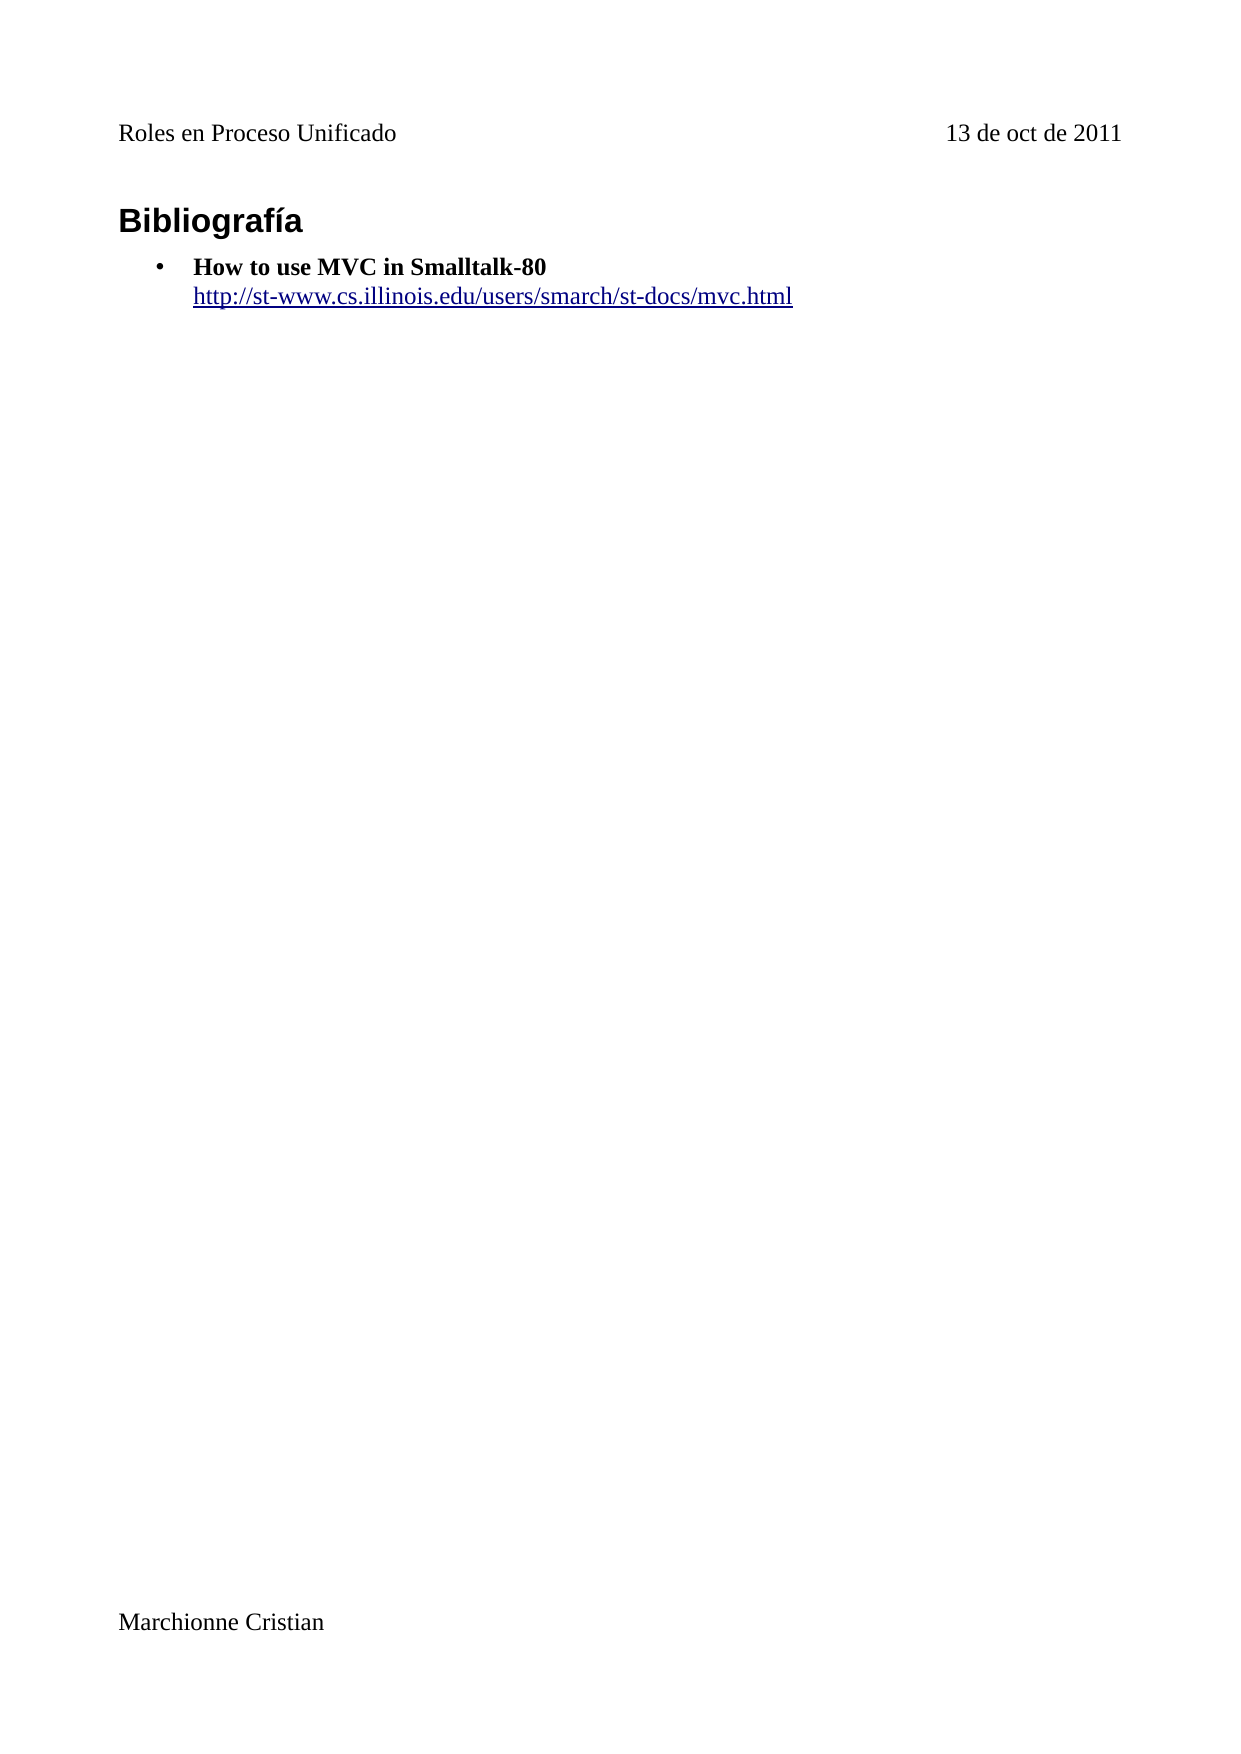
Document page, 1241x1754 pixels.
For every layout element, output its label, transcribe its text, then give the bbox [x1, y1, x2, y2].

list How to use MVC in Smalltalk-80 http://st-www.cs.illinois.edu/users/smarch/st-docs/mvc.html [156, 252, 1122, 310]
subtitle Bibliografía [118, 201, 1122, 240]
